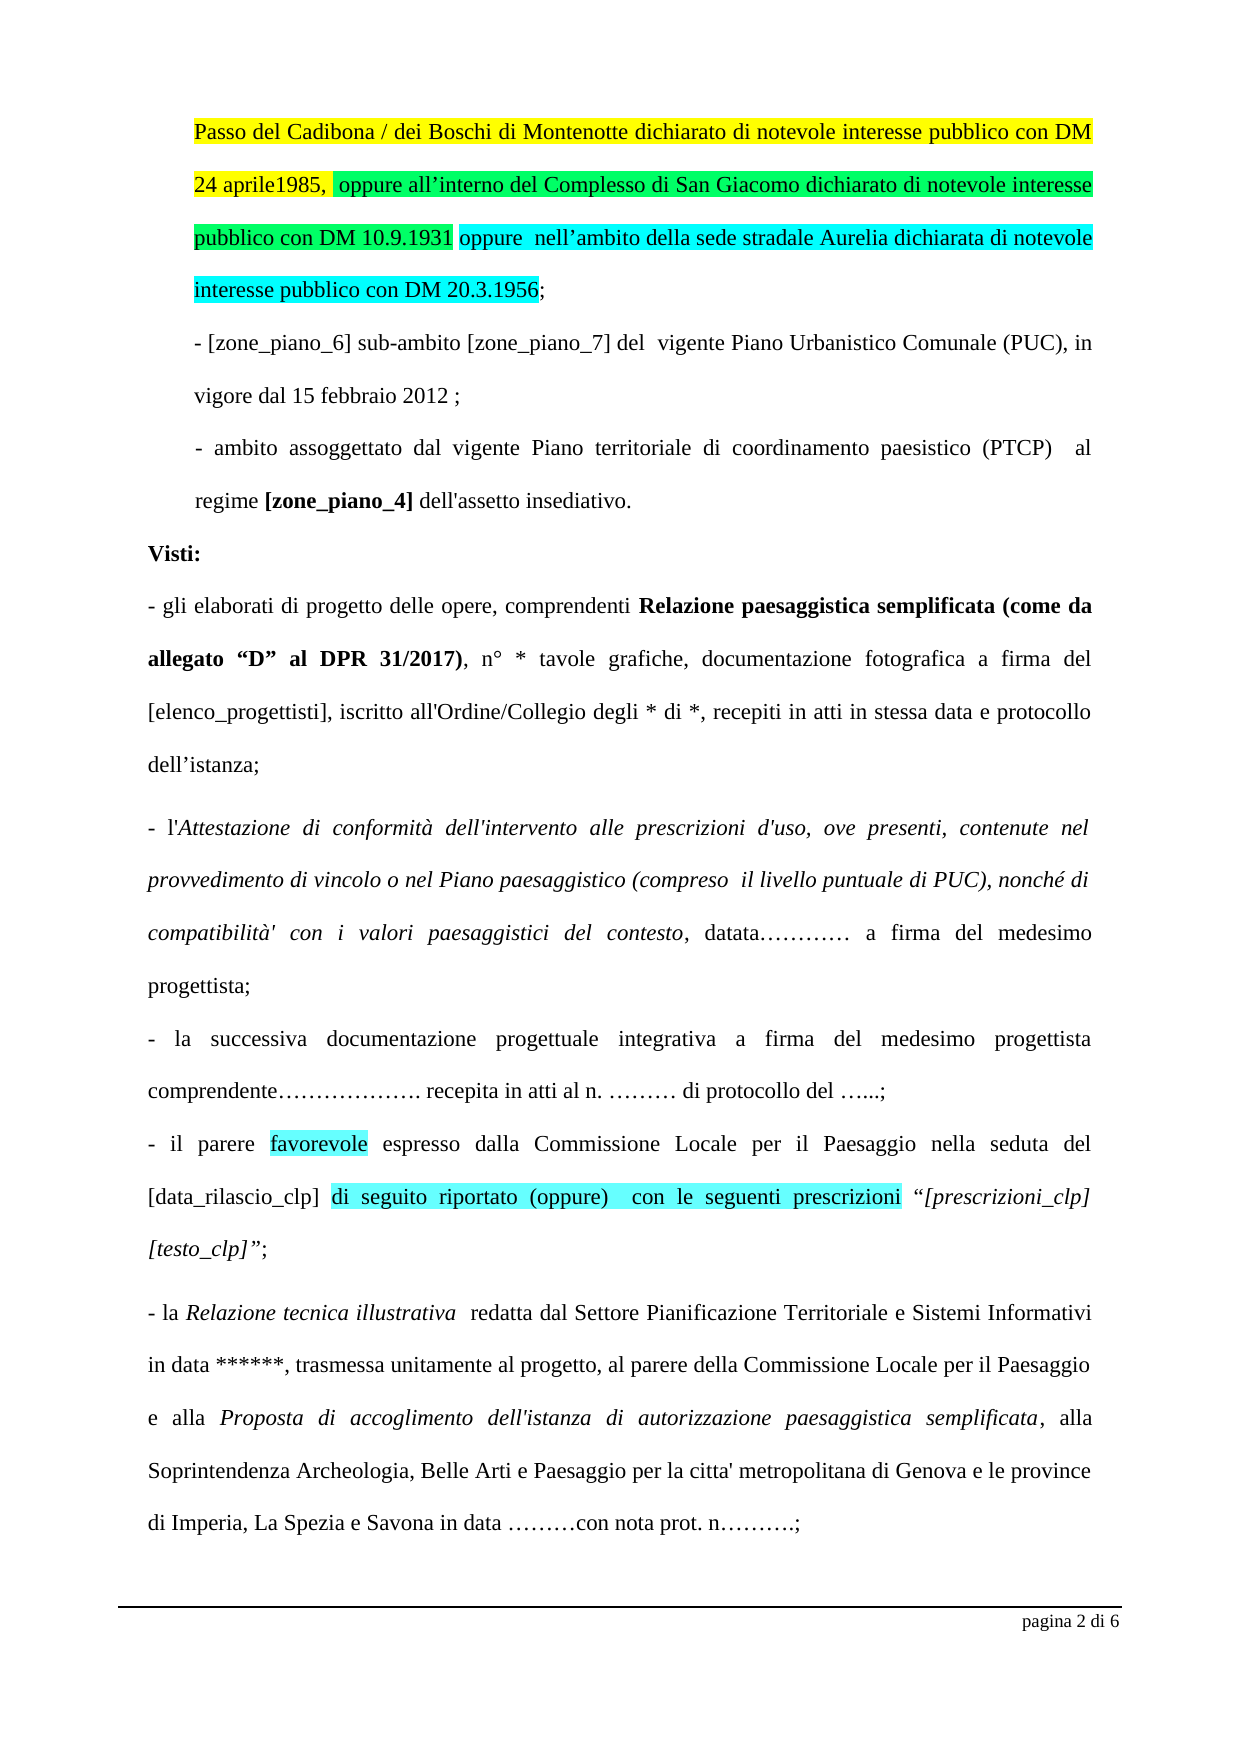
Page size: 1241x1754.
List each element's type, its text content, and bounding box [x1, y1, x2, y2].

text - gli elaborati di progetto delle opere, comprendenti Relazione paesaggistica semplificata (come da allegato “D” al DPR 31/2017), n° * tavole grafiche, documentazione fotografica a firma del [elenco_progettisti], iscritto all'Ordine/Collegio degli * di *, recepiti in atti in stessa data e protocollo dell’istanza; [148, 592, 1093, 777]
list - la successiva documentazione progettuale integrativa a firma del medesimo progettista comprendente………………. recepita in atti al n. ……… di protocollo del …...; [148, 1024, 1093, 1104]
text - [zone_piano_6] sub-ambito [zone_piano_7] del vigente Piano Urbanistico Comunale (PUC), in vigore dal 15 febbraio 2012 ; [194, 329, 1093, 408]
list - il parere favorevole espresso dalla Commissione Locale per il Paesaggio nella seduta del [data_rilascio_clp] di seguito riportato (oppure) con le seguenti prescrizioni “[prescrizioni_clp][testo_clp]”; [148, 1130, 1093, 1262]
list - la Relazione tecnica illustrativa redatta dal Settore Pianificazione Territoriale e Sistemi Informativi in data ******, trasmessa unitamente al progetto, al parere della Commissione Locale per il Paesaggio e alla Proposta di accoglimento dell'istanza di autorizzazione paesaggistica semplificata, alla Soprintendenza Archeologia, Belle Arti e Paesaggio per la citta' metropolitana di Genova e le province di Imperia, La Spezia e Savona in data ………con nota prot. n……….; [148, 1298, 1092, 1536]
text Visti: [148, 540, 1093, 566]
text - ambito assoggettato dal vigente Piano territoriale di coordinamento paesistico (PTCP) al regime [zone_piano_4] dell'assetto insediativo. [195, 434, 1093, 513]
text Passo del Cadibona / dei Boschi di Montenotte dichiarato di notevole interesse pubblico con DM 24 aprile1985, oppure all’interno del Complesso di San Giacomo dichiarato di notevole interesse pubblico con DM 10.9.1931 oppure nell’ambito della sede stradale Aurelia dichiarata di notevole interesse pubblico con DM 20.3.1956; [194, 118, 1093, 303]
text - l'Attestazione di conformità dell'intervento alle prescrizioni d'uso, ove presenti, contenute nel provvedimento di vincolo o nel Piano paesaggistico (compreso il livello puntuale di PUC), nonché di compatibilità' con i valori paesaggistici del contesto, datata………… a firma del medesimo progettista; [148, 814, 1092, 998]
